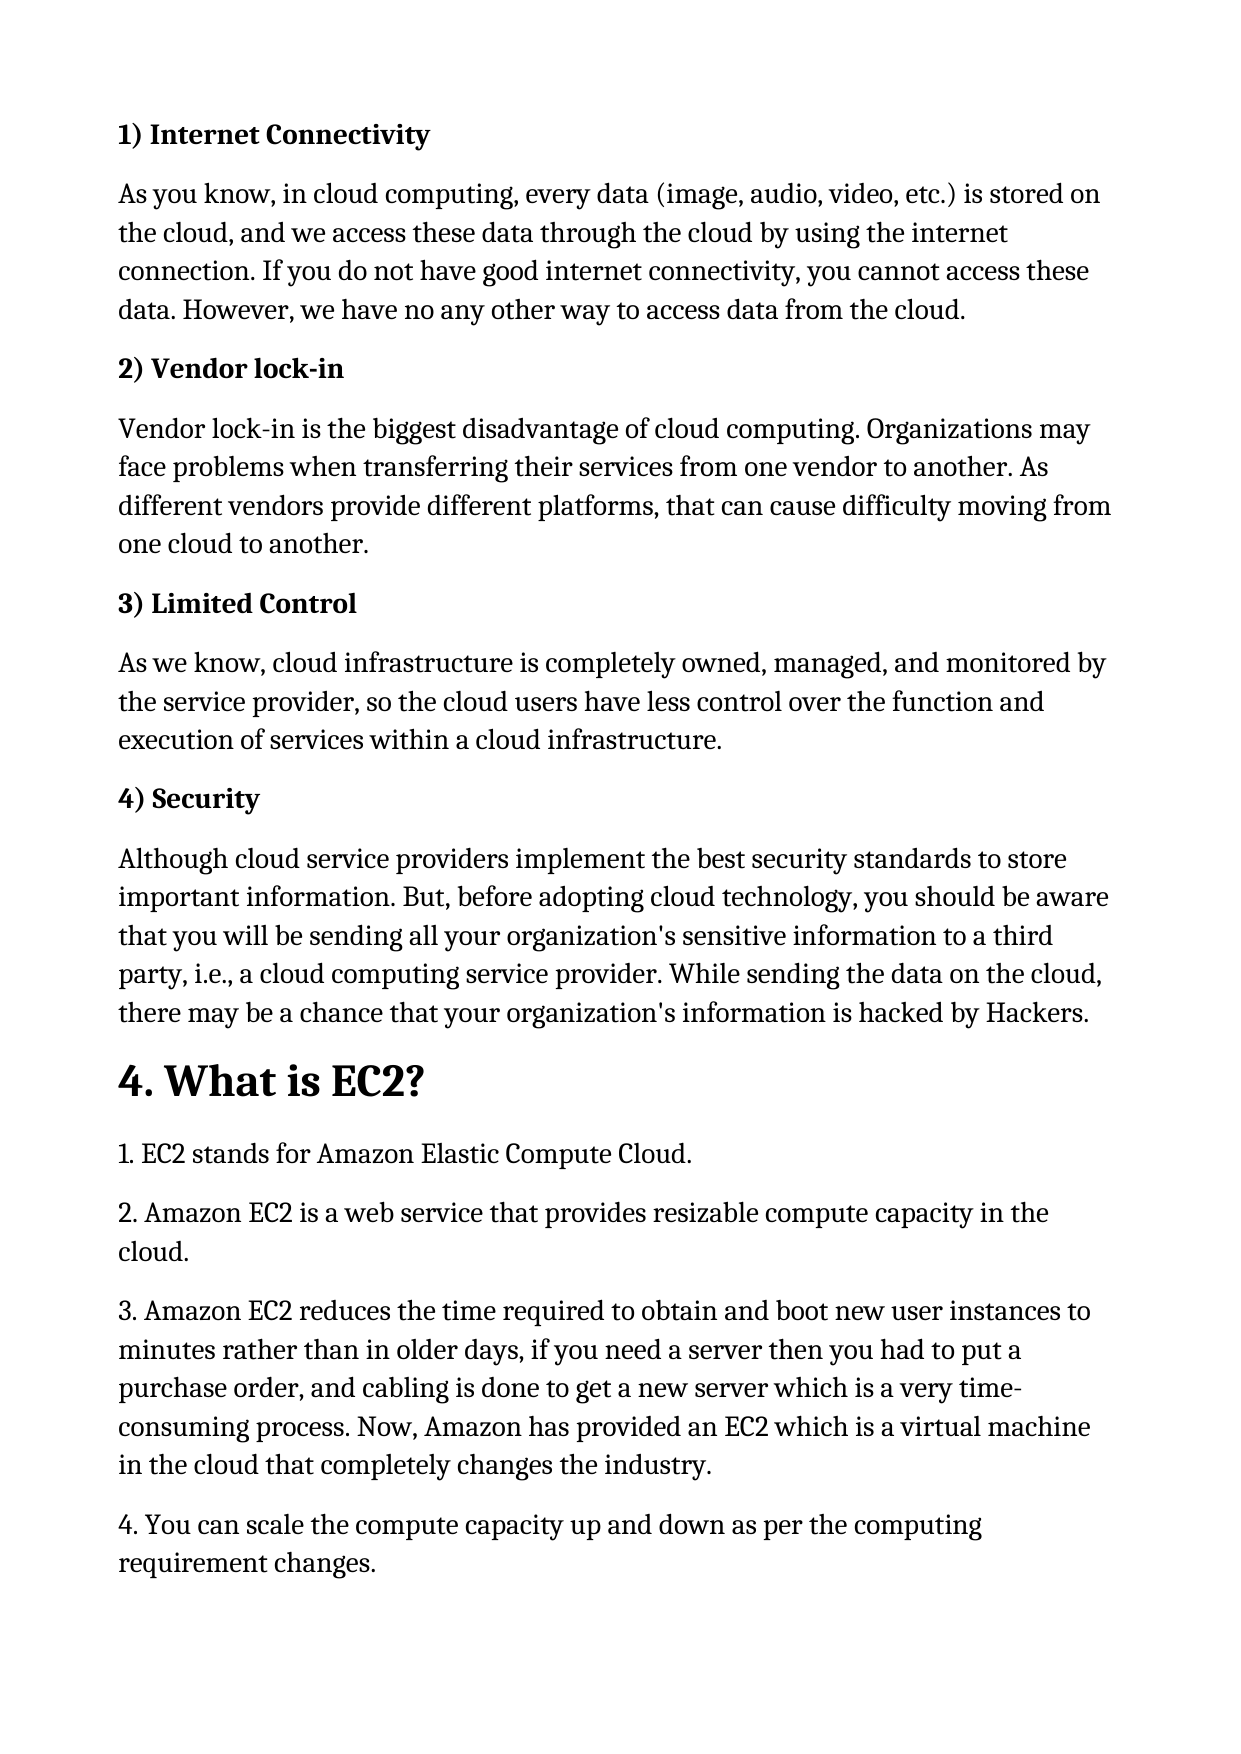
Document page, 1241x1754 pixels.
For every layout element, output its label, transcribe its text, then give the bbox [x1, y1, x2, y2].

text As you know, in cloud computing, every data (image, audio, video, etc.) is stored on the cloud, and we access these data through the cloud by using the internet connection. If you do not have good internet connectivity, you cannot access these data. However, we have no any other way to access data from the cloud. [118, 177, 1122, 327]
text 3) Limited Control [118, 587, 1122, 620]
text 1. EC2 stands for Amazon Elastic Compute Cloud. [118, 1137, 1122, 1171]
text 4. You can scale the compute capacity up and down as per the computing requirement changes. [118, 1508, 1122, 1580]
text 2. Amazon EC2 is a web service that provides resizable compute capacity in the cloud. [118, 1196, 1122, 1268]
text 3. Amazon EC2 reduces the time required to obtain and boot new user instances to minutes rather than in older days, if you need a server then you had to put a purchase order, and cabling is done to get a new server which is a very time-consuming process. Now, Amazon has provided an EC2 which is a virtual machine in the cloud that completely changes the industry. [118, 1294, 1122, 1482]
text 2) Vendor lock-in [118, 352, 1122, 386]
text 4. What is EC2? [118, 1056, 1122, 1108]
text Vendor lock-in is the biggest disadvantage of cloud computing. Organizations may face problems when transferring their services from one vendor to another. As different vendors provide different platforms, that can cause difficulty moving from one cloud to another. [118, 412, 1122, 561]
text Although cloud service providers implement the best security standards to store important information. But, before adopting cloud technology, you should be aware that you will be sending all your organization's sensitive information to a third party, i.e., a cloud computing service provider. While sending the data on the cloud, there may be a chance that your organization's information is hacked by Hackers. [118, 842, 1122, 1030]
text 4) Security [118, 783, 1122, 816]
text As we know, cloud infrastructure is completely owned, managed, and monitored by the service provider, so the cloud users have less control over the function and execution of services within a cloud infrastructure. [118, 646, 1122, 757]
text 1) Internet Connectivity [118, 118, 1122, 152]
